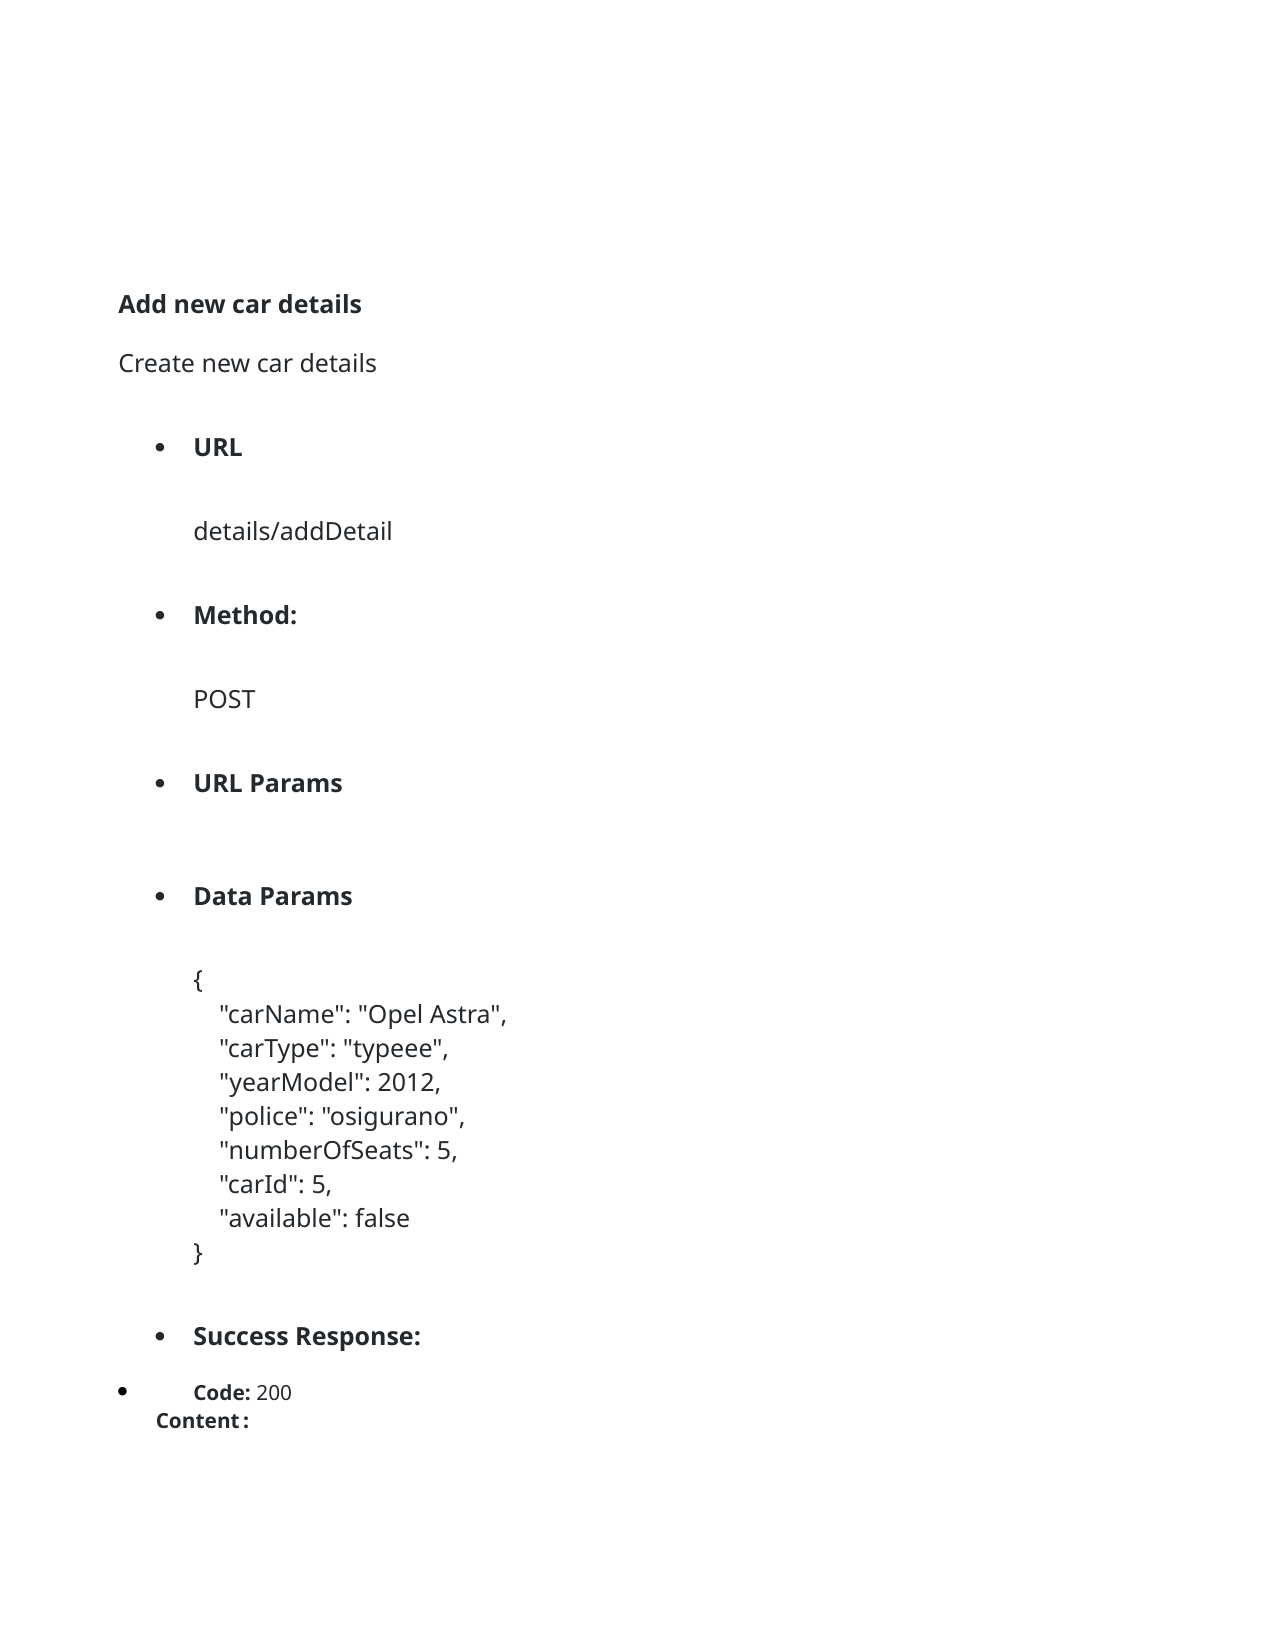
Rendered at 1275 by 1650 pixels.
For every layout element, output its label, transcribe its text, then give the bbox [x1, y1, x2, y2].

list URL [156, 429, 1157, 463]
list Success Response: [156, 1319, 1157, 1353]
text details/addDetail [193, 513, 1157, 547]
list URL Params [156, 766, 1157, 800]
text POST [193, 682, 1157, 716]
text Add new car details [118, 286, 1157, 320]
text Create new car details [118, 345, 1157, 379]
text { "carName": "Opel Astra", "carType": "typeee", "yearModel": 2012, "police": "osigurano", "numberOfSeats": 5, "carId": 5, "available": false } [193, 962, 1157, 1269]
list Method: [156, 597, 1157, 632]
list Data Params [156, 878, 1157, 912]
list Code: 200 Content: [118, 1378, 1157, 1435]
